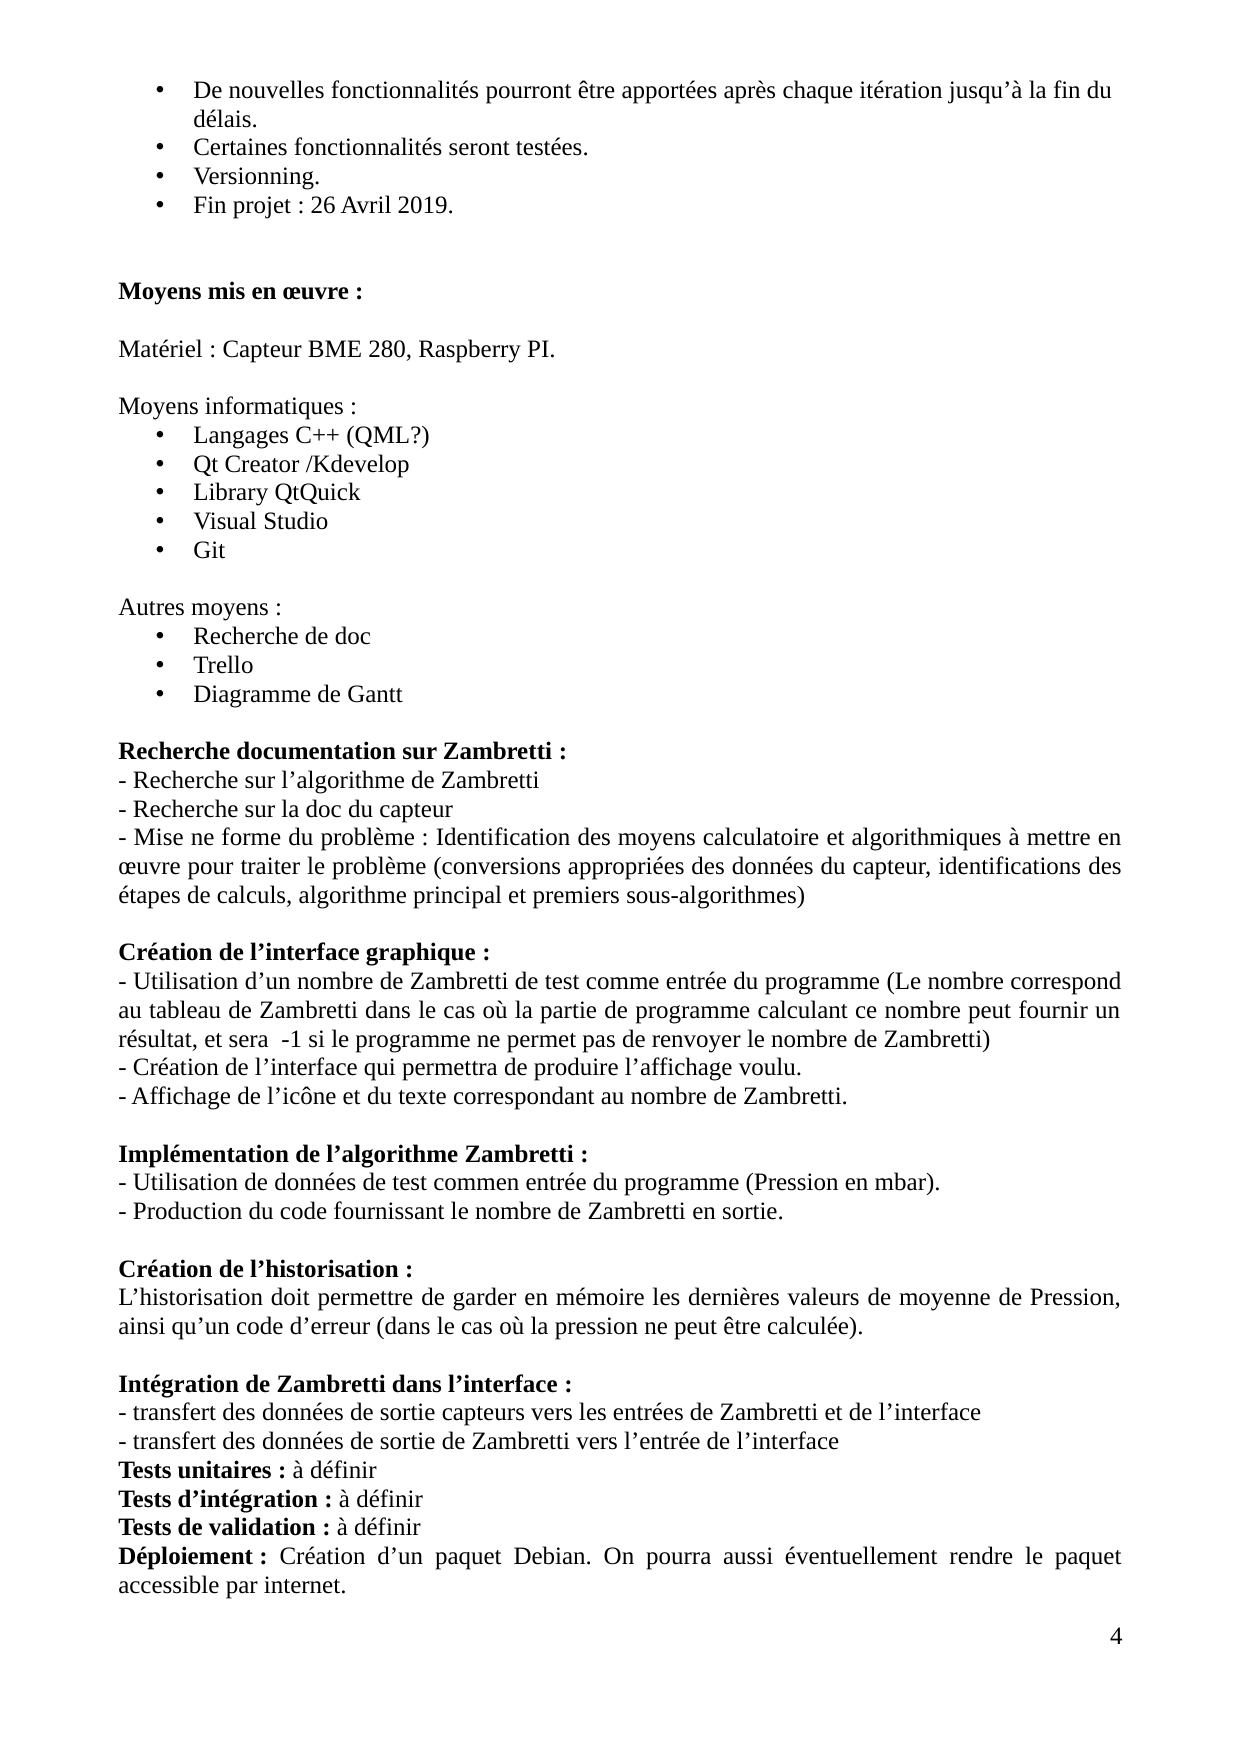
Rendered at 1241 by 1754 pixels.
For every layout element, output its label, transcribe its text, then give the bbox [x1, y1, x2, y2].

text Déploiement : Création d’un paquet Debian. On pourra aussi éventuellement rendre le paquet accessible par internet. [118, 1541, 1122, 1599]
text Implémentation de l’algorithme Zambretti : [118, 1139, 1122, 1167]
text Création de l’historisation : [118, 1254, 1122, 1282]
text - Mise ne forme du problème : Identification des moyens calculatoire et algorithmiques à mettre en œuvre pour traiter le problème (conversions appropriées des données du capteur, identifications des étapes de calculs, algorithme principal et premiers sous-algorithmes) [118, 822, 1122, 909]
text Création de l’interface graphique : [118, 937, 1122, 966]
text Tests de validation : à définir [118, 1512, 1122, 1541]
text - Recherche sur la doc du capteur [118, 794, 1122, 822]
text Intégration de Zambretti dans l’interface : [118, 1369, 1122, 1397]
list Langages C++ (QML?) [156, 420, 1122, 449]
text - Utilisation d’un nombre de Zambretti de test comme entrée du programme (Le nombre correspond au tableau de Zambretti dans le cas où la partie de programme calculant ce nombre peut fournir un résultat, et sera -1 si le programme ne permet pas de renvoyer le nombre de Zambretti) [118, 966, 1122, 1052]
list Versionning. [156, 161, 1122, 190]
list Fin projet : 26 Avril 2019. [156, 190, 1122, 219]
text - Production du code fournissant le nombre de Zambretti en sortie. [118, 1196, 1122, 1225]
text Recherche documentation sur Zambretti : [118, 736, 1122, 765]
list Certaines fonctionnalités seront testées. [156, 132, 1122, 161]
text Moyens mis en œuvre : [118, 276, 1122, 305]
text Tests d’intégration : à définir [118, 1484, 1122, 1512]
text Moyens informatiques : [118, 391, 1122, 420]
text - transfert des données de sortie de Zambretti vers l’entrée de l’interface [118, 1426, 1122, 1455]
text - Affichage de l’icône et du texte correspondant au nombre de Zambretti. [118, 1081, 1122, 1110]
list Diagramme de Gantt [156, 679, 1122, 707]
list De nouvelles fonctionnalités pourront être apportées après chaque itération jusqu’à la fin du délais. [156, 75, 1122, 132]
text Matériel : Capteur BME 280, Raspberry PI. [118, 334, 1122, 362]
text - Création de l’interface qui permettra de produire l’affichage voulu. [118, 1052, 1122, 1081]
list Visual Studio [156, 506, 1122, 535]
text - Recherche sur l’algorithme de Zambretti [118, 765, 1122, 794]
text Tests unitaires : à définir [118, 1455, 1122, 1484]
text - Utilisation de données de test commen entrée du programme (Pression en mbar). [118, 1167, 1122, 1196]
text - transfert des données de sortie capteurs vers les entrées de Zambretti et de l’interface [118, 1397, 1122, 1426]
text L’historisation doit permettre de garder en mémoire les dernières valeurs de moyenne de Pression, ainsi qu’un code d’erreur (dans le cas où la pression ne peut être calculée). [118, 1282, 1122, 1340]
list Recherche de doc [156, 621, 1122, 650]
list Trello [156, 650, 1122, 679]
list Library QtQuick [156, 477, 1122, 506]
text Autres moyens : [118, 592, 1122, 621]
list Qt Creator /Kdevelop [156, 449, 1122, 477]
list Git [156, 535, 1122, 564]
